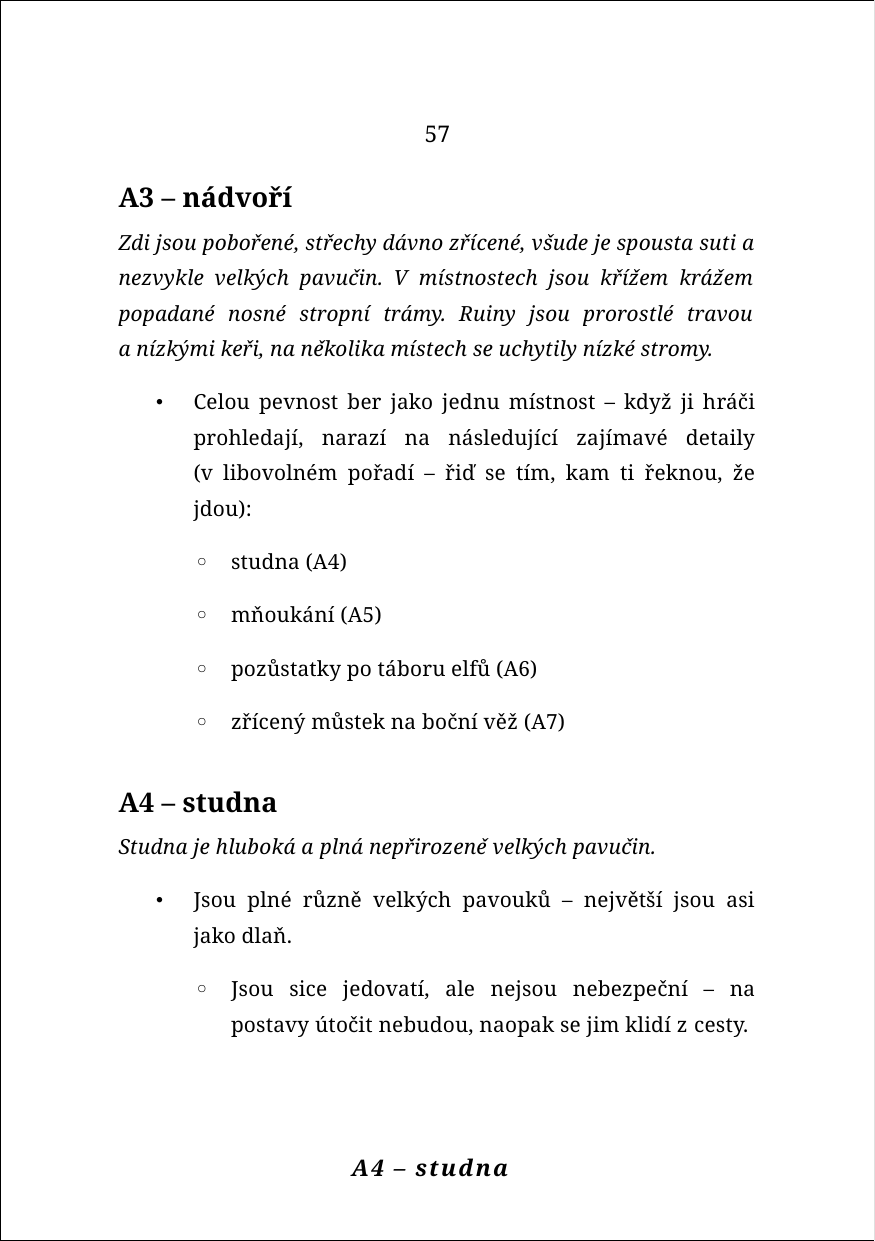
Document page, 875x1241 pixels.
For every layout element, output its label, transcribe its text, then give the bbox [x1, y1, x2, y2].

list pozůstatky po táboru elfů (A6) [193, 654, 756, 682]
subtitle A4 – studna [118, 784, 756, 821]
list mňoukání (A5) [193, 600, 756, 629]
text Studna je hluboká a⁠ plná nepřirozeně velkých pavučin. [118, 832, 756, 861]
list Jsou plné různě velkých pavouků – největší jsou asi jako dlaň. [156, 886, 756, 949]
text Zdi jsou pobořené, střechy dávno zřícené, všude je spousta suti a⁠ nezvykle velkých pavučin. V⁠ místnostech jsou křížem krážem popadané nosné stropní trámy. Ruiny jsou prorostlé travou a⁠ nízkými keři, na několika místech se uchytily nízké stromy. [118, 228, 756, 363]
list studna (A4) [193, 547, 756, 576]
list Jsou sice jedovatí, ale nejsou nebezpeční – na postavy útočit nebudou, naopak se jim klidí z⁠ cesty. [193, 974, 756, 1038]
list Celou pevnost ber jako jednu místnost – když ji hráči prohledají, narazí na následující zajímavé detaily (v⁠ libovolném pořadí – řiď se tím, kam ti řeknou, že jdou): [156, 387, 756, 522]
subtitle A3 – nádvoří [118, 179, 756, 216]
list zřícený můstek na boční věž (A7) [193, 707, 756, 735]
